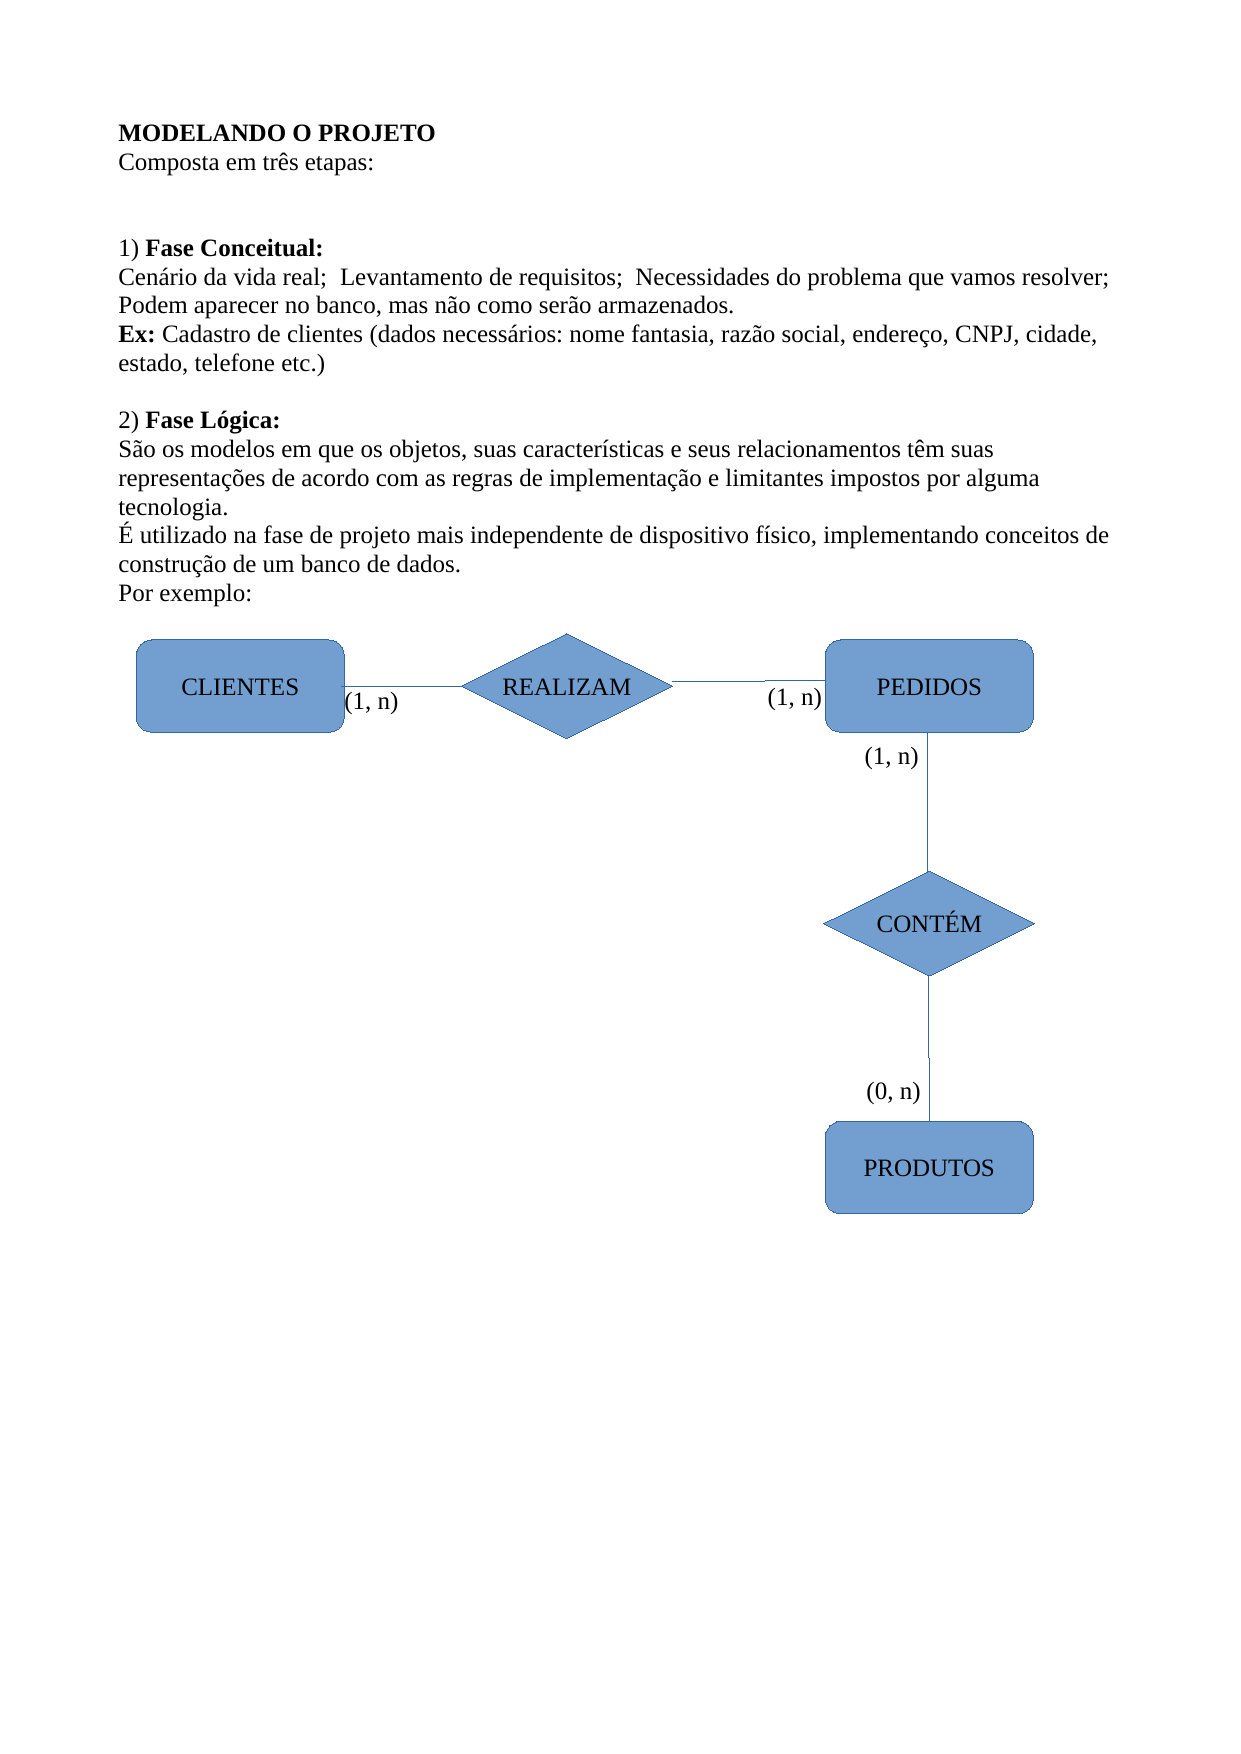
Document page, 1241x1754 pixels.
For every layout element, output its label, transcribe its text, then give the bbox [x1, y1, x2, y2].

text São os modelos em que os objetos, suas características e seus relacionamentos têm suas representações de acordo com as regras de implementação e limitantes impostos por alguma tecnologia. [118, 434, 1122, 521]
text 1) Fase Conceitual: [118, 233, 1122, 262]
text MODELANDO O PROJETO [118, 118, 1122, 147]
text É utilizado na fase de projeto mais independente de dispositivo físico, implementando conceitos de construção de um banco de dados. [118, 521, 1122, 578]
text Por exemplo: [118, 578, 1122, 607]
text Podem aparecer no banco, mas não como serão armazenados. [118, 291, 1122, 319]
text 2) Fase Lógica: [118, 406, 1122, 434]
text Ex: Cadastro de clientes (dados necessários: nome fantasia, razão social, endereço, CNPJ, cidade, estado, telefone etc.) [118, 319, 1122, 377]
text Composta em três etapas: [118, 147, 1122, 176]
text Cenário da vida real; Levantamento de requisitos; Necessidades do problema que vamos resolver; [118, 262, 1122, 291]
